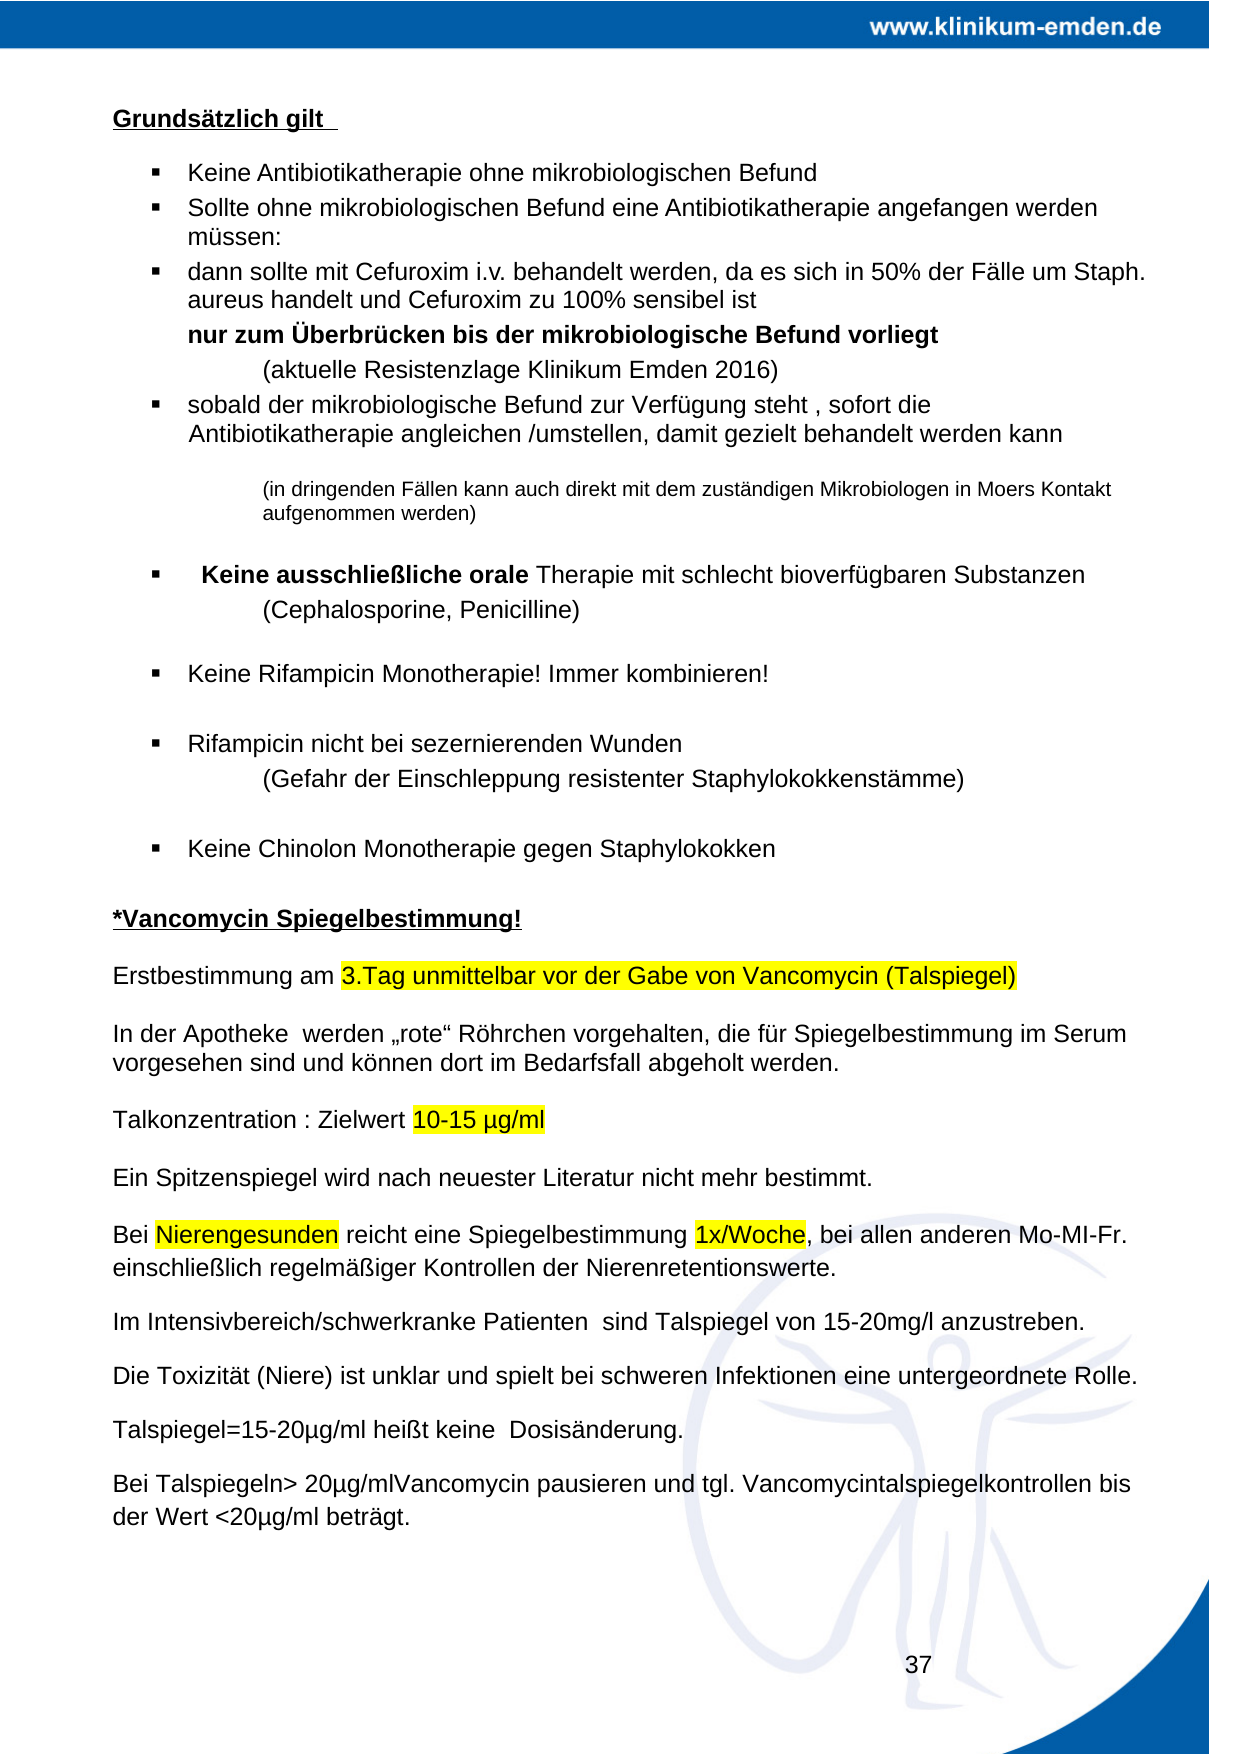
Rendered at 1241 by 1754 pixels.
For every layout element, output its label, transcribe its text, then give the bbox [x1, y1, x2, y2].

text Im Intensivbereich/schwerkranke Patienten sind Talspiegel von 15-20mg/l anzustreben. [112, 1307, 1157, 1336]
text Grundsätzlich gilt [112, 104, 1157, 132]
text Talkonzentration : Zielwert 10-15 µg/ml [112, 1105, 1157, 1134]
list Keine Chinolon Monotherapie gegen Staphylokokken [150, 834, 1157, 863]
list nur zum Überbrücken bis der mikrobiologische Befund vorliegt [187, 320, 1157, 349]
text Bei Nierengesunden reicht eine Spiegelbestimmung 1x/Woche, bei allen anderen Mo-MI-Fr. einschließlich regelmäßiger Kontrollen der Nierenretentionswerte. [112, 1220, 1157, 1282]
text Bei Talspiegeln> 20µg/mlVancomycin pausieren und tgl. Vancomycintalspiegelkontrollen bis der Wert <20µg/ml beträgt. [112, 1468, 1157, 1530]
picture [0, 1, 1209, 1754]
list Keine Antibiotikatherapie ohne mikrobiologischen Befund [150, 158, 1157, 186]
list (aktuelle Resistenzlage Klinikum Emden 2016) [262, 355, 1157, 384]
list sobald der mikrobiologische Befund zur Verfügung steht , sofort die [150, 390, 1157, 419]
list Rifampicin nicht bei sezernierenden Wunden [150, 729, 1157, 757]
text Erstbestimmung am 3.Tag unmittelbar vor der Gabe von Vancomycin (Talspiegel) [112, 961, 1157, 990]
text Die Toxizität (Niere) ist unklar und spielt bei schweren Infektionen eine untergeordnete Rolle. [112, 1361, 1157, 1389]
text (Gefahr der Einschleppung resistenter Staphylokokkenstämme) [262, 764, 1157, 792]
list Sollte ohne mikrobiologischen Befund eine Antibiotikatherapie angefangen werden müssen: [150, 193, 1157, 250]
list Keine Rifampicin Monotherapie! Immer kombinieren! [150, 658, 1157, 687]
text (in dringenden Fällen kann auch direkt mit dem zuständigen Mikrobiologen in Moers Kontakt aufgenommen werden) [262, 477, 1157, 525]
text Ein Spitzenspiegel wird nach neuester Literatur nicht mehr bestimmt. [112, 1163, 1157, 1191]
text *Vancomycin Spiegelbestimmung! [112, 904, 1157, 933]
text Antibiotikatherapie angleichen /umstellen, damit gezielt behandelt werden kann [112, 419, 1157, 448]
text Talspiegel=15-20µg/ml heißt keine Dosisänderung. [112, 1415, 1157, 1443]
list dann sollte mit Cefuroxim i.v. behandelt werden, da es sich in 50% der Fälle um Staph. aureus handelt und Cefuroxim zu 100% sensibel ist [150, 257, 1157, 314]
text (Cephalosporine, Penicilline) [262, 595, 1157, 623]
list Keine ausschließliche orale Therapie mit schlecht bioverfügbaren Substanzen [150, 560, 1157, 588]
text In der Apotheke werden „rote“ Röhrchen vorgehalten, die für Spiegelbestimmung im Serum vorgesehen sind und können dort im Bedarfsfall abgeholt werden. [112, 1019, 1157, 1076]
